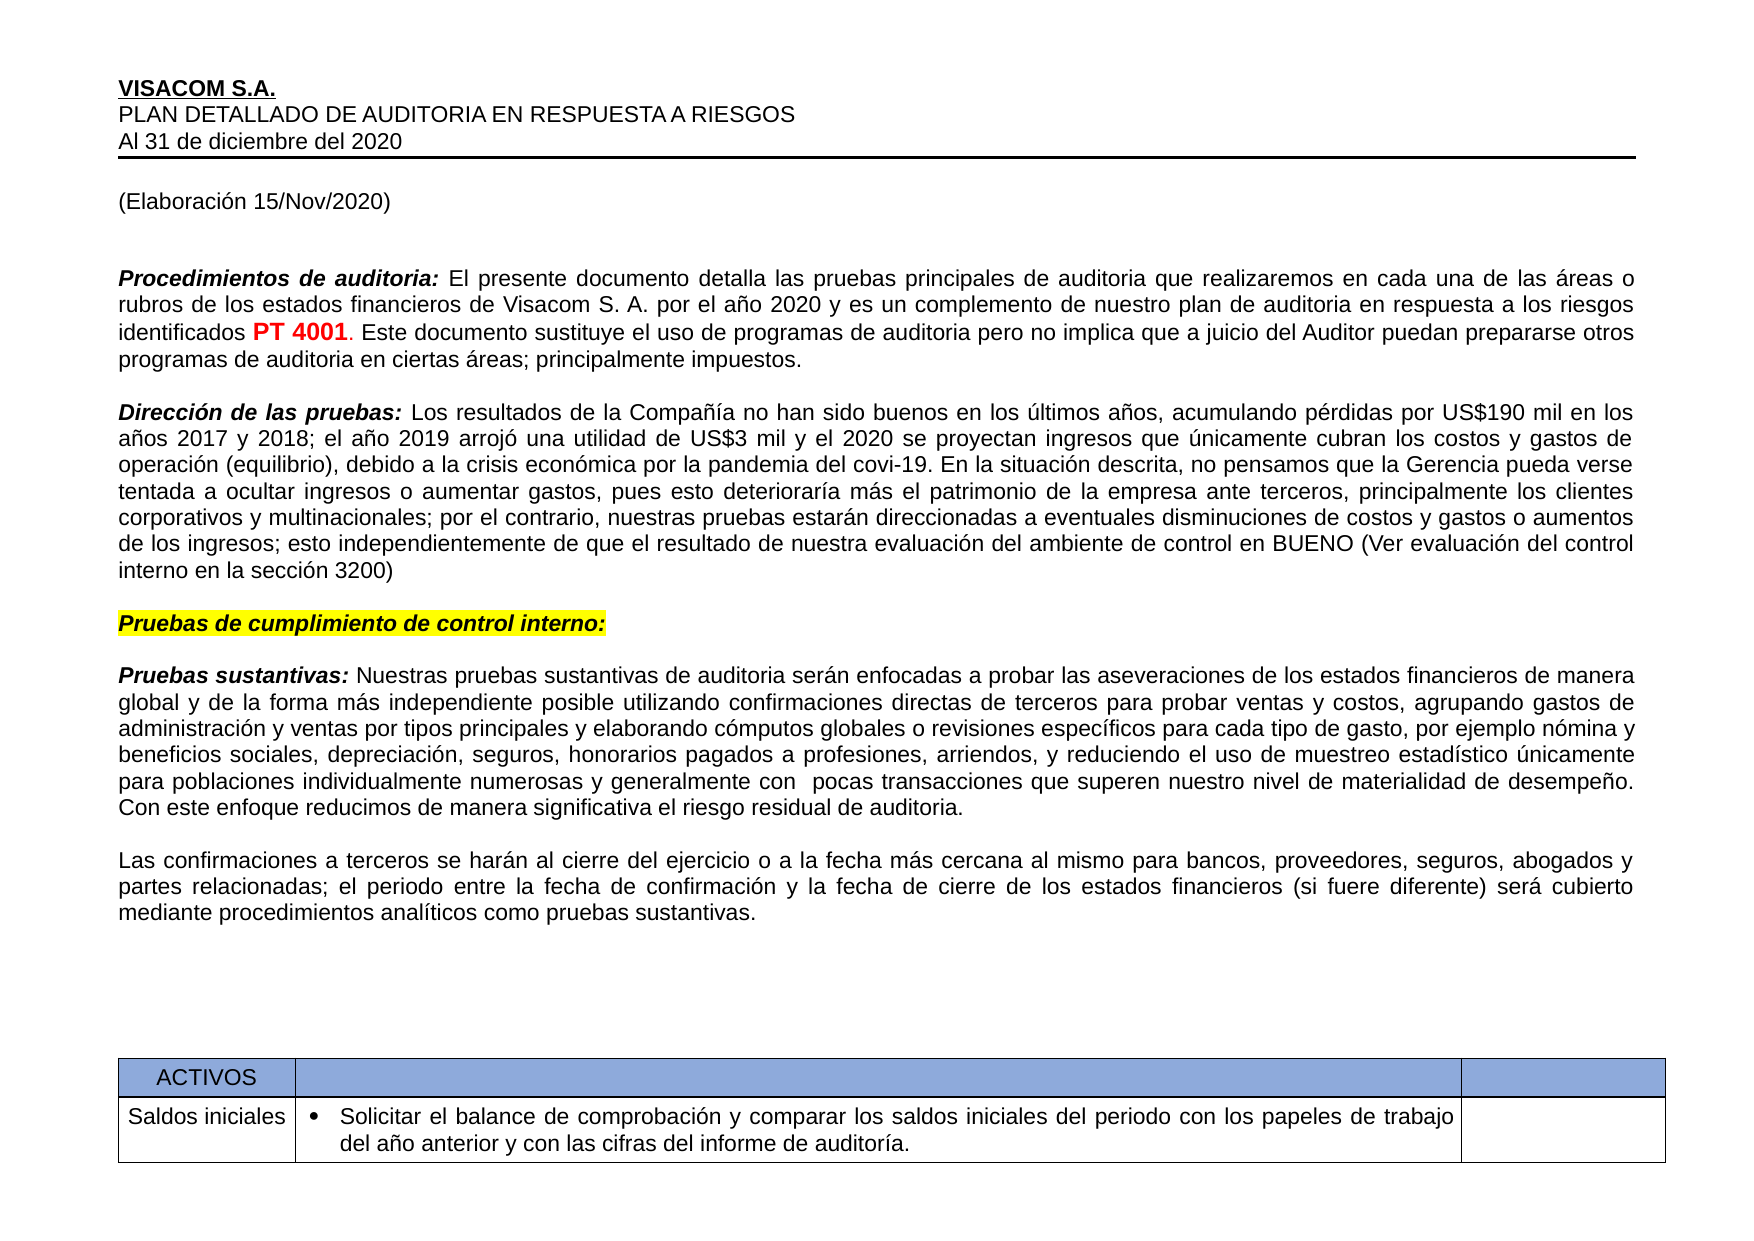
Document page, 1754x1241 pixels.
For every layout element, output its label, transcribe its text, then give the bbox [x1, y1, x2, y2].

table_cell Saldos iniciales [119, 1098, 295, 1162]
table_cell Solicitar el balance de comprobación y comparar los saldos iniciales del periodo con los papeles de trabajo del año anterior y con las cifras del informe de auditoría. Tomar nota de las políticas contables vigentes según el informe de auditoría del año anterior y verificar que se estén aplicando de manera uniforme en el presente ejercicio. Solicitar explicación apropiada de cualquier diferencia en los saldos iniciales. Concluir respecto de la razonabilidad de los saldos al inicio del período. [296, 1098, 1461, 1162]
text Pruebas de cumplimiento de control interno: [118, 609, 1636, 636]
text Al 31 de diciembre del 2020 [118, 128, 1636, 156]
text Las confirmaciones a terceros se harán al cierre del ejercicio o a la fecha más cercana al mismo para bancos, proveedores, seguros, abogados y partes relacionadas; el periodo entre la fecha de confirmación y la fecha de cierre de los estados financieros (si fuere diferente) será cubierto mediante procedimientos analíticos como pruebas sustantivas. [118, 847, 1636, 926]
text VISACOM S.A. [118, 75, 1636, 101]
text Procedimientos de auditoria: El presente documento detalla las pruebas principales de auditoria que realizaremos en cada una de las áreas o rubros de los estados financieros de Visacom S. A. por el año 2020 y es un complemento de nuestro plan de auditoria en respuesta a los riesgos identificados PT 4001. Este documento sustituye el uso de programas de auditoria pero no implica que a juicio del Auditor puedan prepararse otros programas de auditoria en ciertas áreas; principalmente impuestos. [118, 264, 1636, 372]
text PLAN DETALLADO DE AUDITORIA EN RESPUESTA A RIESGOS [118, 101, 1636, 128]
table_header [1462, 1059, 1665, 1096]
table_header ACTIVOS [119, 1059, 295, 1096]
table_cell [1462, 1098, 1665, 1162]
text (Elaboración 15/Nov/2020) [118, 188, 1636, 214]
table_header [296, 1059, 1461, 1096]
text Pruebas sustantivas: Nuestras pruebas sustantivas de auditoria serán enfocadas a probar las aseveraciones de los estados financieros de manera global y de la forma más independiente posible utilizando confirmaciones directas de terceros para probar ventas y costos, agrupando gastos de administración y ventas por tipos principales y elaborando cómputos globales o revisiones específicos para cada tipo de gasto, por ejemplo nómina y beneficios sociales, depreciación, seguros, honorarios pagados a profesiones, arriendos, y reduciendo el uso de muestreo estadístico únicamente para poblaciones individualmente numerosas y generalmente con pocas transacciones que superen nuestro nivel de materialidad de desempeño. Con este enfoque reducimos de manera significativa el riesgo residual de auditoria. [118, 662, 1636, 820]
text Dirección de las pruebas: Los resultados de la Compañía no han sido buenos en los últimos años, acumulando pérdidas por US$190 mil en los años 2017 y 2018; el año 2019 arrojó una utilidad de US$3 mil y el 2020 se proyectan ingresos que únicamente cubran los costos y gastos de operación (equilibrio), debido a la crisis económica por la pandemia del covi-19. En la situación descrita, no pensamos que la Gerencia pueda verse tentada a ocultar ingresos o aumentar gastos, pues esto deterioraría más el patrimonio de la empresa ante terceros, principalmente los clientes corporativos y multinacionales; por el contrario, nuestras pruebas estarán direccionadas a eventuales disminuciones de costos y gastos o aumentos de los ingresos; esto independientemente de que el resultado de nuestra evaluación del ambiente de control en BUENO (Ver evaluación del control interno en la sección 3200) [118, 399, 1636, 583]
